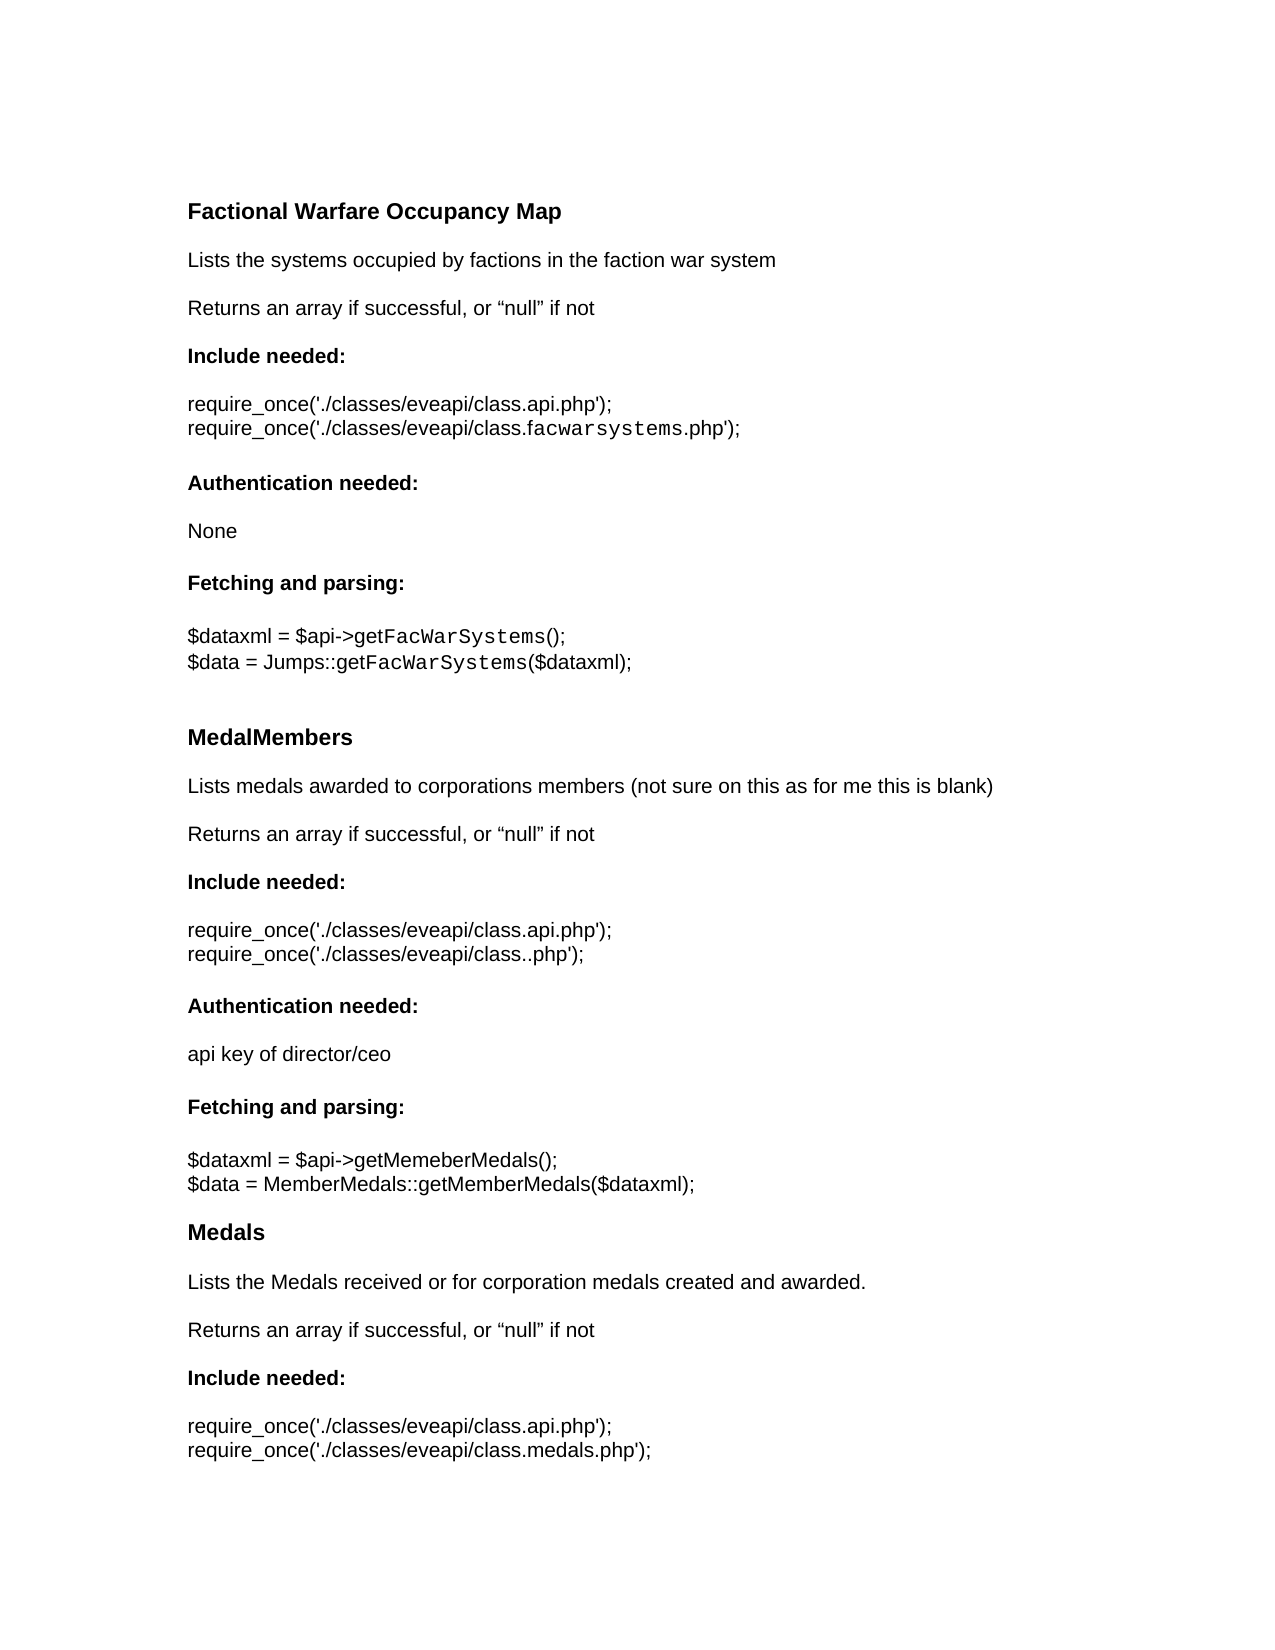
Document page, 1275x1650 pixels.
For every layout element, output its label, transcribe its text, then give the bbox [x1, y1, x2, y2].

text Lists medals awarded to corporations members (not sure on this as for me this is blank) [187, 774, 1087, 798]
text require_once('./classes/eveapi/class.facwarsystems.php'); [187, 416, 1087, 442]
text require_once('./classes/eveapi/class.medals.php'); [187, 1437, 1087, 1461]
text Lists the Medals received or for corporation medals created and awarded. [187, 1270, 1087, 1294]
text Fetching and parsing: [187, 1095, 1087, 1119]
text $dataxml = $api->getMemeberMedals(); [187, 1147, 1087, 1171]
text require_once('./classes/eveapi/class..php'); [187, 941, 1087, 965]
text api key of director/ceo [187, 1042, 1087, 1066]
text Authentication needed: [187, 471, 1087, 494]
text Authentication needed: [187, 994, 1087, 1018]
text MedalMembers [187, 723, 1087, 750]
text Include needed: [187, 344, 1087, 368]
text Lists the systems occupied by factions in the faction war system [187, 248, 1087, 272]
text require_once('./classes/eveapi/class.api.php'); [187, 1413, 1087, 1437]
text Include needed: [187, 1366, 1087, 1389]
text Include needed: [187, 869, 1087, 893]
text $data = Jumps::getFacWarSystems($dataxml); [187, 650, 1087, 676]
text Returns an array if successful, or “null” if not [187, 1318, 1087, 1342]
text None [187, 518, 1087, 542]
text Returns an array if successful, or “null” if not [187, 822, 1087, 846]
text $data = MemberMedals::getMemberMedals($dataxml); [187, 1171, 1087, 1195]
text Returns an array if successful, or “null” if not [187, 296, 1087, 320]
text $dataxml = $api->getFacWarSystems(); [187, 624, 1087, 650]
text Factional Warfare Occupancy Map [187, 198, 1087, 224]
text Fetching and parsing: [187, 571, 1087, 595]
text require_once('./classes/eveapi/class.api.php'); [187, 392, 1087, 416]
text require_once('./classes/eveapi/class.api.php'); [187, 917, 1087, 941]
text Medals [187, 1219, 1087, 1246]
